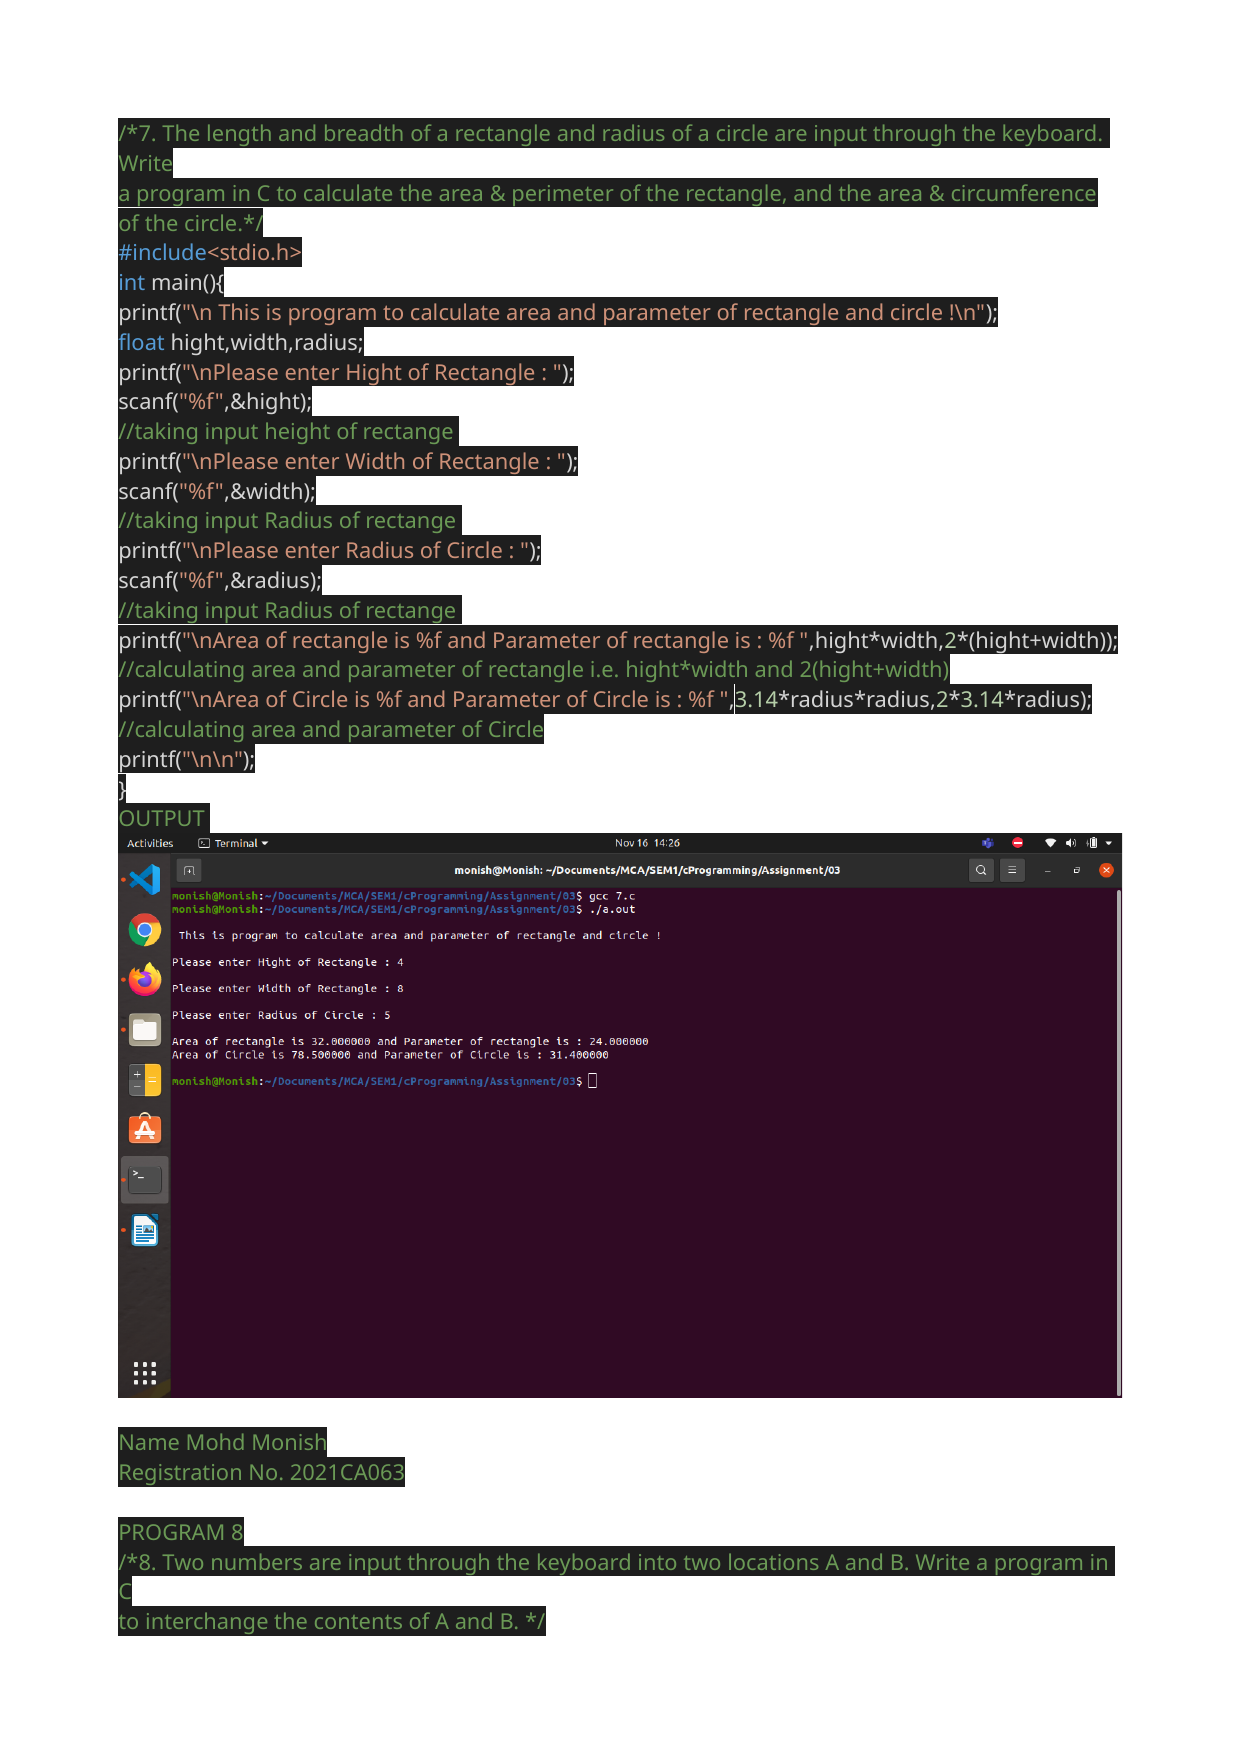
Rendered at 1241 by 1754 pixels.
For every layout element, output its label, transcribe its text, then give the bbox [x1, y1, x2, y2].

text //calculating area and parameter of Circle [118, 714, 1122, 744]
text printf("\nArea of rectangle is %f and Parameter of rectangle is : %f ",hight*width,2*(hight+width)); [118, 624, 1122, 654]
text scanf("%f",&radius); [118, 565, 1122, 595]
text printf("\nPlease enter Radius of Circle : "); [118, 535, 1122, 565]
picture [118, 833, 1123, 1398]
text OUTPUT [118, 803, 1122, 833]
text float hight,width,radius; [118, 327, 1122, 356]
text Registration No. 2021CA063 [118, 1457, 1122, 1487]
text int main(){ [118, 267, 1122, 297]
text /*8. Two numbers are input through the keyboard into two locations A and B. Write a program in C [118, 1546, 1122, 1606]
text printf("\n\n"); [118, 744, 1122, 773]
text printf("\nPlease enter Hight of Rectangle : "); [118, 356, 1122, 386]
text PROGRAM 8 [118, 1517, 1122, 1546]
text /*7. The length and breadth of a rectangle and radius of a circle are input through the keyboard. Write [118, 118, 1122, 178]
text to interchange the contents of A and B. */ [118, 1606, 1122, 1636]
text a program in C to calculate the area & perimeter of the rectangle, and the area & circumference [118, 178, 1122, 207]
text scanf("%f",&width); [118, 476, 1122, 505]
text printf("\n This is program to calculate area and parameter of rectangle and circle !\n"); [118, 297, 1122, 327]
text //calculating area and parameter of rectangle i.e. hight*width and 2(hight+width) [118, 654, 1122, 684]
text #include<stdio.h> [118, 237, 1122, 267]
text //taking input Radius of rectange [118, 505, 1122, 535]
text //taking input Radius of rectange [118, 595, 1122, 624]
text scanf("%f",&hight); [118, 386, 1122, 416]
text } [118, 773, 1122, 803]
text printf("\nPlease enter Width of Rectangle : "); [118, 446, 1122, 476]
text //taking input height of rectange [118, 416, 1122, 446]
text Name Mohd Monish [118, 1427, 1122, 1457]
text printf("\nArea of Circle is %f and Parameter of Circle is : %f ",3.14*radius*radius,2*3.14*radius); [118, 684, 1122, 714]
text of the circle.*/ [118, 207, 1122, 237]
